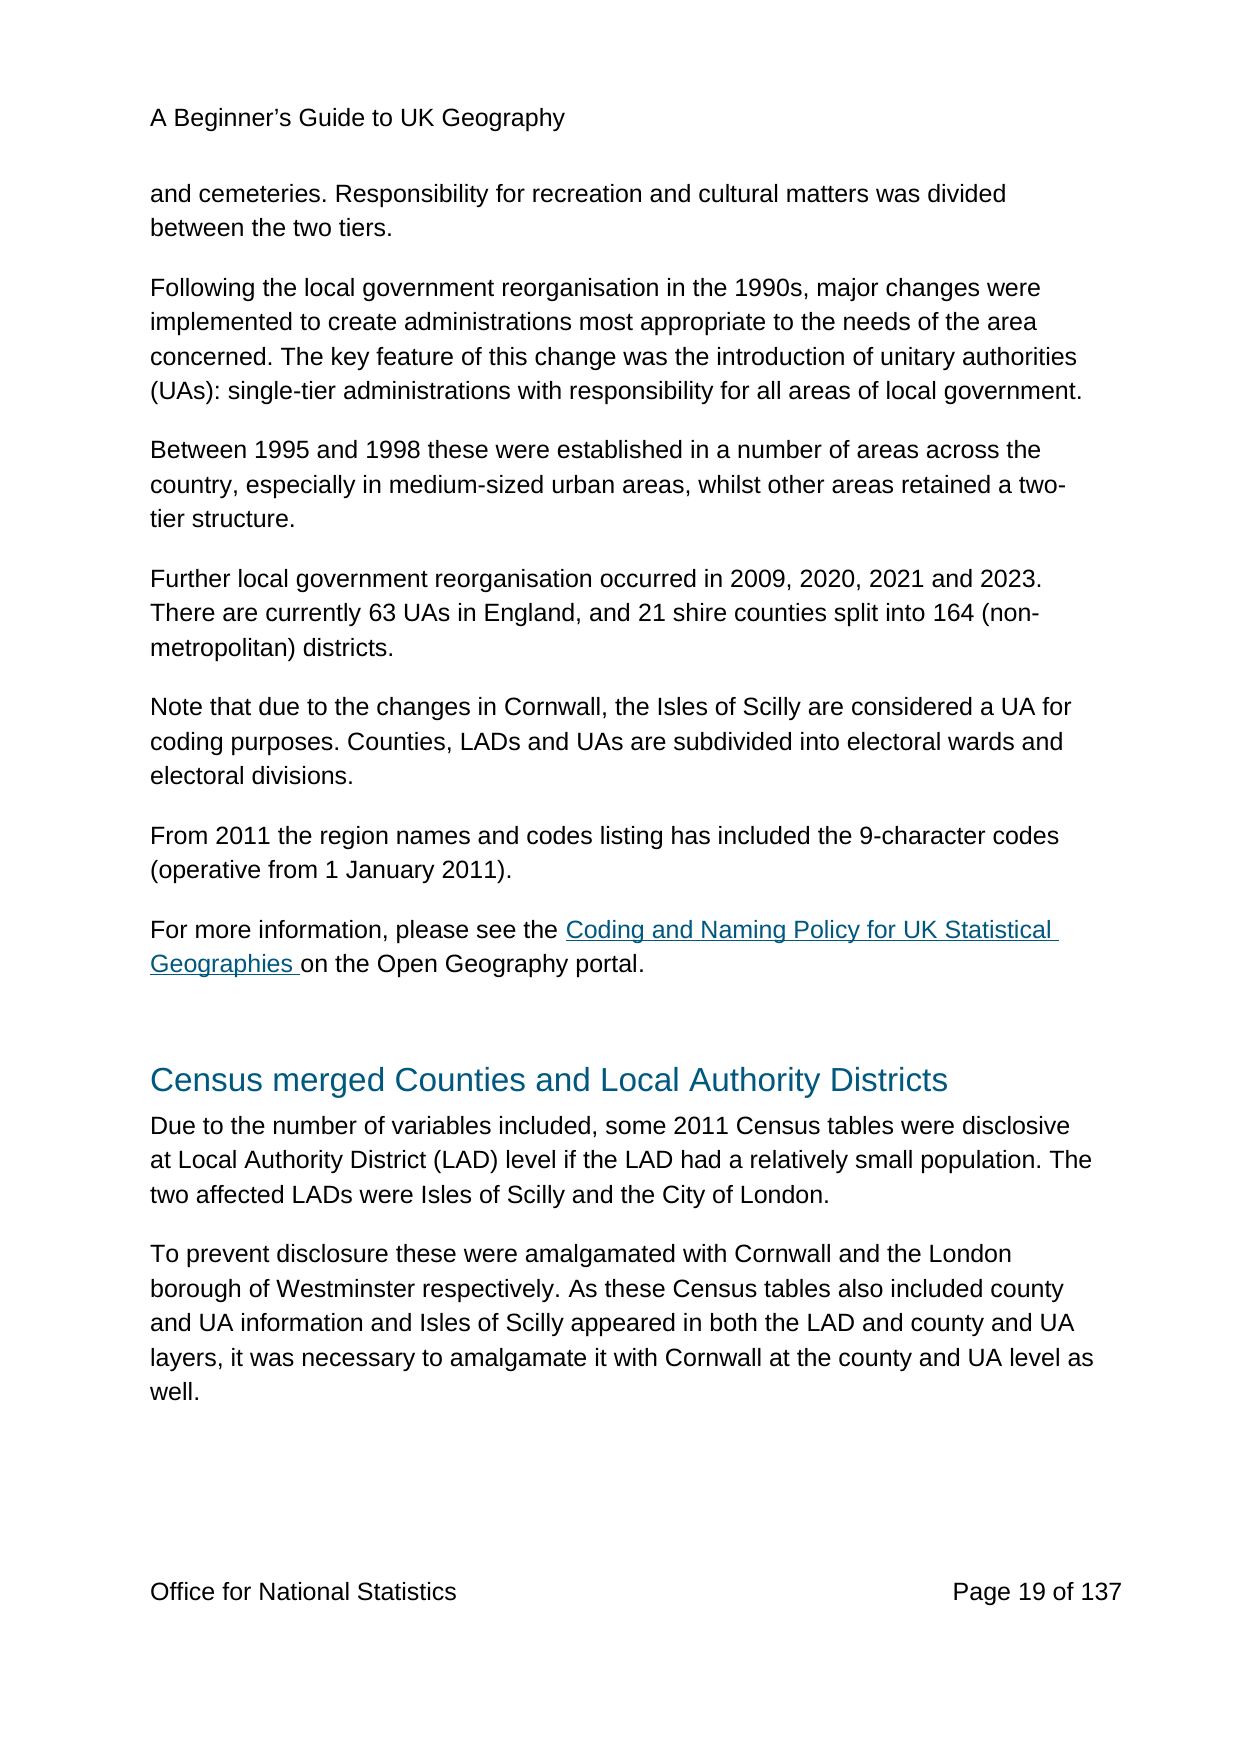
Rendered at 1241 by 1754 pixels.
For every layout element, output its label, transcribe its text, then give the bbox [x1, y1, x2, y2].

text Note that due to the changes in Cornwall, the Isles of Scilly are considered a UA for coding purposes. Counties, LADs and UAs are subdivided into electoral wards and electoral divisions. [150, 692, 1095, 790]
text and cemeteries. Responsibility for recreation and cultural matters was divided between the two tiers. [150, 178, 1095, 242]
text Following the local government reorganisation in the 1990s, major changes were implemented to create administrations most appropriate to the needs of the area concerned. The key feature of this change was the introduction of unitary authorities (UAs): single-tier administrations with responsibility for all areas of local government. [150, 272, 1095, 405]
text Due to the number of variables included, some 2011 Census tables were disclosive at Local Authority District (LAD) level if the LAD had a relatively small population. The two affected LADs were Isles of Scilly and the City of London. [150, 1111, 1095, 1208]
text Between 1995 and 1998 these were established in a number of areas across the country, especially in medium-sized urban areas, whilst other areas retained a two-tier structure. [150, 435, 1095, 533]
text For more information, please see the Coding and Naming Policy for UK Statistical Geographies on the Open Geography portal. [150, 915, 1095, 978]
text From 2011 the region names and codes listing has included the 9-character codes (operative from 1 January 2011). [150, 821, 1095, 884]
text To prevent disclosure these were amalgamated with Cornwall and the London borough of Westminster respectively. As these Census tables also included county and UA information and Isles of Scilly appeared in both the LAD and county and UA layers, it was necessary to amalgamate it with Cornwall at the county and UA level as well. [150, 1239, 1095, 1406]
subtitle Census merged Counties and Local Authority Districts [150, 1060, 1122, 1098]
text Further local government reorganisation occurred in 2009, 2020, 2021 and 2023. There are currently 63 UAs in England, and 21 shire counties split into 164 (non-metropolitan) districts. [150, 564, 1095, 662]
